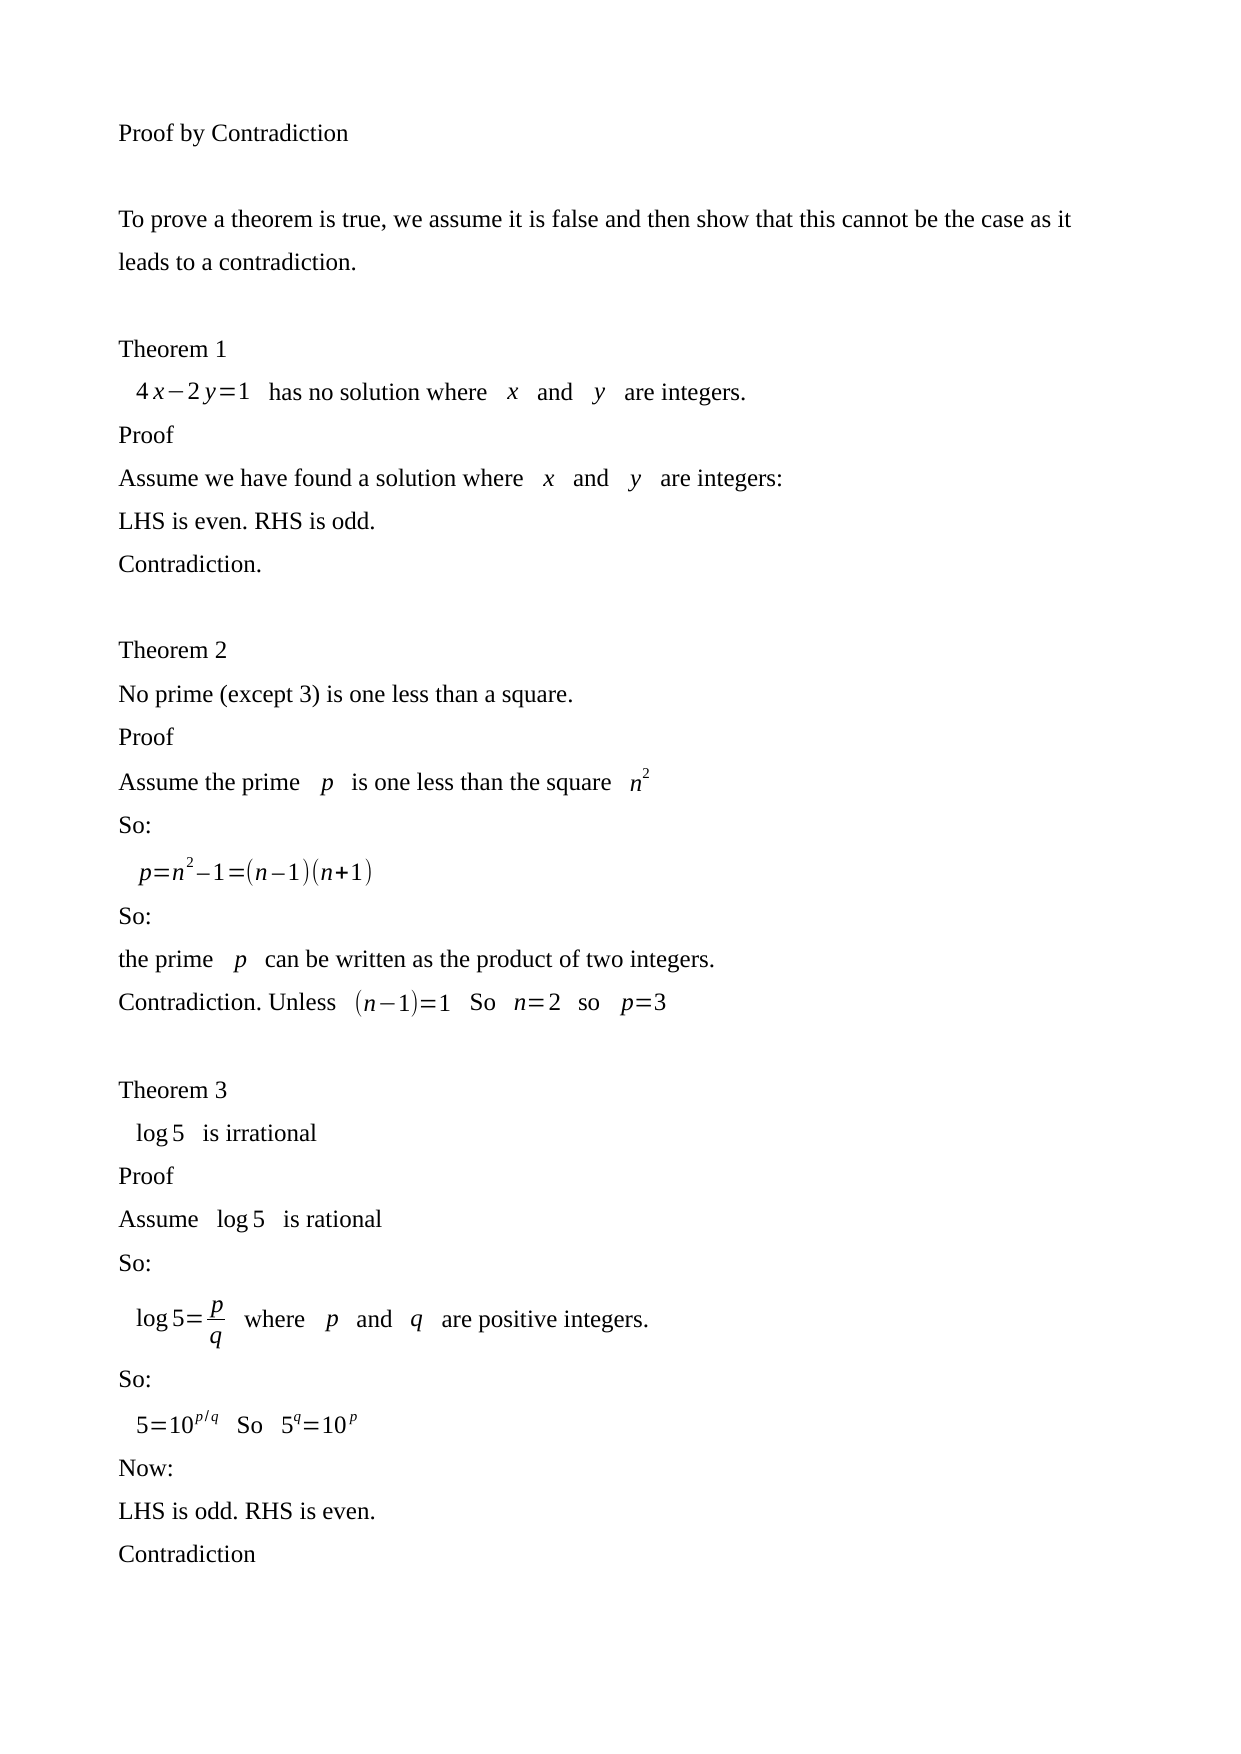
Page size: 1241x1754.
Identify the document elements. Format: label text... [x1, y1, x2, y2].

text Proof [118, 420, 1122, 449]
text has no solution whereandare integers. [118, 377, 1122, 406]
text So: [118, 1364, 1122, 1393]
text Theorem 2 [118, 636, 1122, 664]
text So: [118, 811, 1122, 839]
text Contradiction. [118, 549, 1122, 578]
text the primecan be written as the product of two integers. [118, 944, 1122, 973]
text Assume we have found a solution whereandare integers: [118, 463, 1122, 492]
text Proof by Contradiction [118, 118, 1122, 147]
text So: [118, 901, 1122, 930]
text Now: [118, 1453, 1122, 1482]
text So [118, 1407, 1122, 1438]
text Assume the primeis one less than the square [118, 765, 1122, 796]
text Proof [118, 722, 1122, 751]
text Proof [118, 1161, 1122, 1190]
text To prove a theorem is true, we assume it is false and then show that this cannot be the case as it leads to a contradiction. [118, 204, 1122, 276]
text whereandare positive integers. [118, 1291, 1122, 1350]
text So: [118, 1248, 1122, 1276]
text LHS is even. RHS is odd. [118, 506, 1122, 535]
text LHS is odd. RHS is even. [118, 1496, 1122, 1525]
text No prime (except 3) is one less than a square. [118, 679, 1122, 707]
text Theorem 1 [118, 334, 1122, 362]
text is irrational [118, 1118, 1122, 1147]
text Contradiction [118, 1539, 1122, 1568]
text Assumeis rational [118, 1204, 1122, 1233]
text Theorem 3 [118, 1075, 1122, 1104]
text Contradiction. UnlessSoso [118, 987, 1122, 1018]
